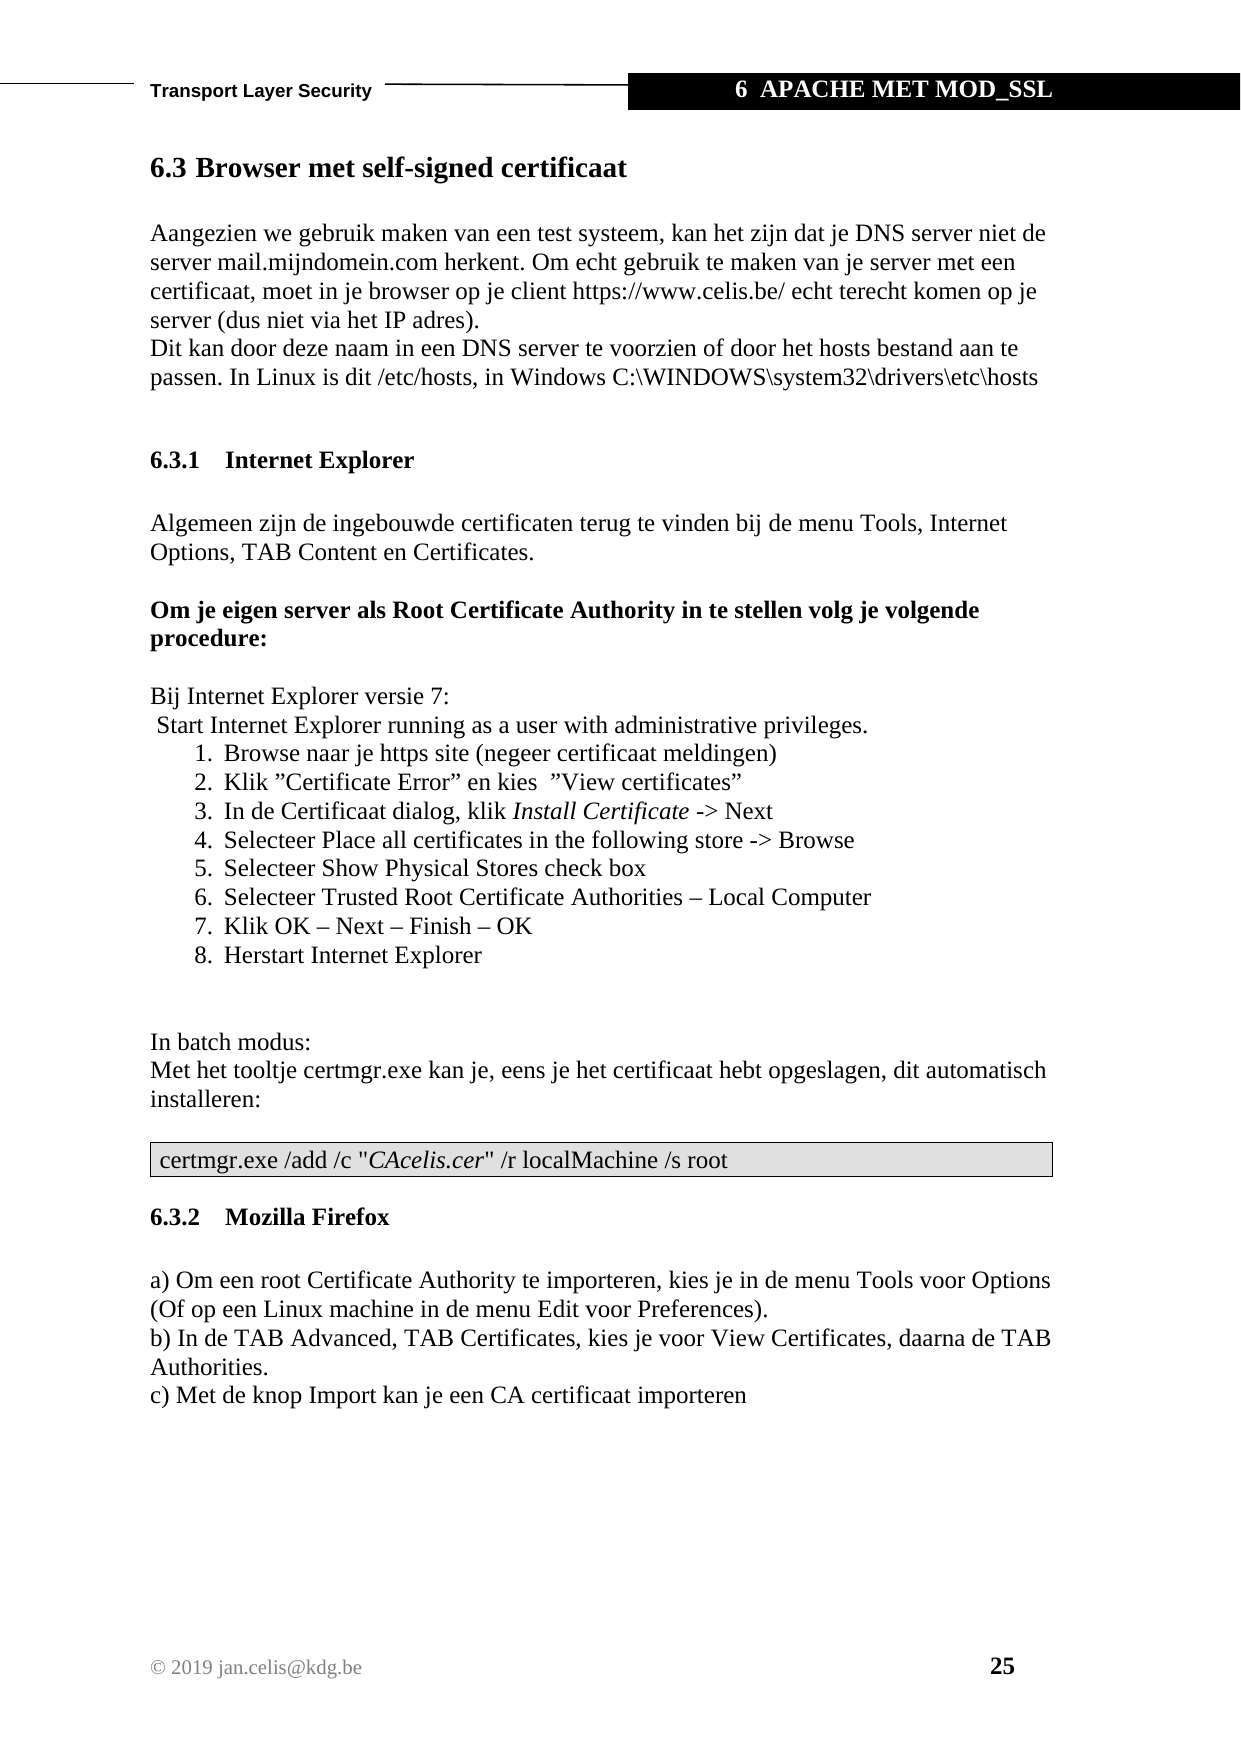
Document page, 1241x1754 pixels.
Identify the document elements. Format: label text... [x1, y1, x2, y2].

list Selecteer Place all certificates in the following store -> Browse [194, 825, 1053, 853]
text Bij Internet Explorer versie 7: [150, 681, 1053, 710]
subtitle Internet Explorer [150, 445, 1053, 473]
text certmgr.exe /add /c "CAcelis.cer" /r localMachine /s root [151, 1143, 1052, 1176]
text b) In de TAB Advanced, TAB Certificates, kies je voor View Certificates, daarna de TAB Authorities. [150, 1323, 1053, 1381]
text a) Om een root Certificate Authority te importeren, kies je in de menu Tools voor Options (Of op een Linux machine in de menu Edit voor Preferences). [150, 1266, 1053, 1323]
text Met het tooltje certmgr.exe kan je, eens je het certificaat hebt opgeslagen, dit automatisch installeren: [150, 1056, 1053, 1113]
text Start Internet Explorer running as a user with administrative privileges. [150, 710, 1053, 738]
list In de Certificaat dialog, klik Install Certificate -> Next [194, 796, 1053, 825]
text Aangezien we gebruik maken van een test systeem, kan het zijn dat je DNS server niet de server mail.mijndomein.com herkent. Om echt gebruik te maken van je server met een certificaat, moet in je browser op je client https://www.celis.be/ echt terecht komen op je server (dus niet via het IP adres). [150, 218, 1053, 333]
text Algemeen zijn de ingebouwde certificaten terug te vinden bij de menu Tools, Internet Options, TAB Content en Certificates. [150, 508, 1053, 566]
list Selecteer Trusted Root Certificate Authorities – Local Computer [194, 882, 1053, 911]
text c) Met de knop Import kan je een CA certificaat importeren [150, 1381, 1053, 1409]
subtitle Mozilla Firefox [150, 1202, 1053, 1231]
list Klik OK – Next – Finish – OK [194, 911, 1053, 940]
list Selecteer Show Physical Stores check box [194, 853, 1053, 882]
text In batch modus: [150, 1027, 1053, 1056]
text Om je eigen server als Root Certificate Authority in te stellen volg je volgende procedure: [150, 595, 1053, 652]
subtitle Browser met self-signed certificaat [150, 150, 1053, 183]
list Klik ”Certificate Error” en kies ”View certificates” [194, 767, 1053, 796]
list Browse naar je https site (negeer certificaat meldingen) [194, 738, 1053, 767]
list Herstart Internet Explorer [194, 940, 1053, 968]
text Dit kan door deze naam in een DNS server te voorzien of door het hosts bestand aan te passen. In Linux is dit /etc/hosts, in Windows C:\WINDOWS\system32\drivers\etc\hosts [150, 333, 1053, 391]
